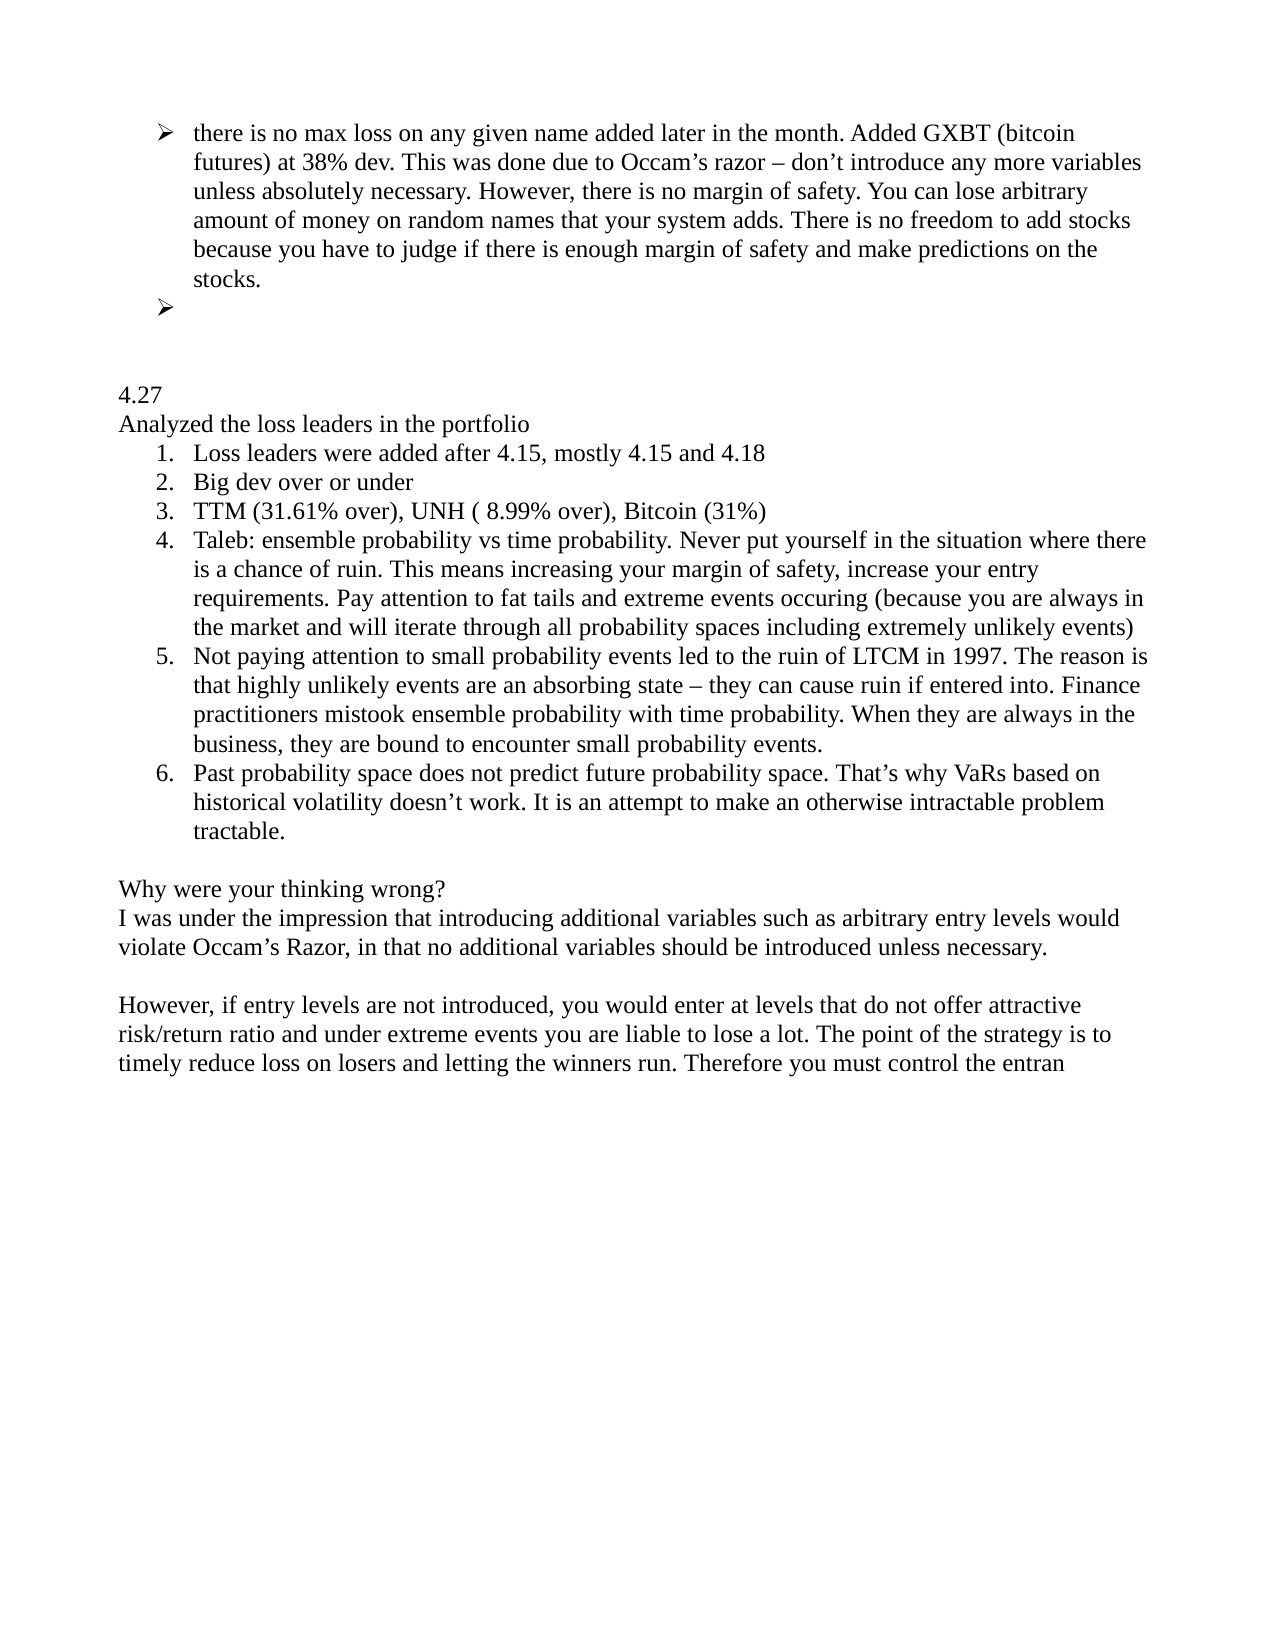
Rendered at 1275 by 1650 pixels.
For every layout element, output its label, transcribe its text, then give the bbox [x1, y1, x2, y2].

text Analyzed the loss leaders in the portfolio [118, 409, 1157, 438]
text 4.27 [118, 380, 1157, 409]
text I was under the impression that introducing additional variables such as arbitrary entry levels would violate Occam’s Razor, in that no additional variables should be introduced unless necessary. [118, 903, 1157, 961]
list Taleb: ensemble probability vs time probability. Never put yourself in the situation where there is a chance of ruin. This means increasing your margin of safety, increase your entry requirements. Pay attention to fat tails and extreme events occuring (because you are always in the market and will iterate through all probability spaces including extremely unlikely events) [156, 525, 1157, 641]
text However, if entry levels are not introduced, you would enter at levels that do not offer attractive risk/return ratio and under extreme events you are liable to lose a lot. The point of the strategy is to timely reduce loss on losers and letting the winners run. Therefore you must control the entran [118, 990, 1157, 1077]
list TTM (31.61% over), UNH ( 8.99% over), Bitcoin (31%) [156, 496, 1157, 525]
list Big dev over or under [156, 467, 1157, 496]
list Past probability space does not predict future probability space. That’s why VaRs based on historical volatility doesn’t work. It is an attempt to make an otherwise intractable problem tractable. [156, 757, 1157, 845]
list Loss leaders were added after 4.15, mostly 4.15 and 4.18 [156, 438, 1157, 467]
list Not paying attention to small probability events led to the ruin of LTCM in 1997. The reason is that highly unlikely events are an absorbing state – they can cause ruin if entered into. Finance practitioners mistook ensemble probability with time probability. When they are always in the business, they are bound to encounter small probability events. [156, 641, 1157, 757]
list there is no max loss on any given name added later in the month. Added GXBT (bitcoin futures) at 38% dev. This was done due to Occam’s razor – don’t introduce any more variables unless absolutely necessary. However, there is no margin of safety. You can lose arbitrary amount of money on random names that your system adds. There is no freedom to add stocks because you have to judge if there is enough margin of safety and make predictions on the stocks. [156, 118, 1157, 292]
text Why were your thinking wrong? [118, 874, 1157, 903]
